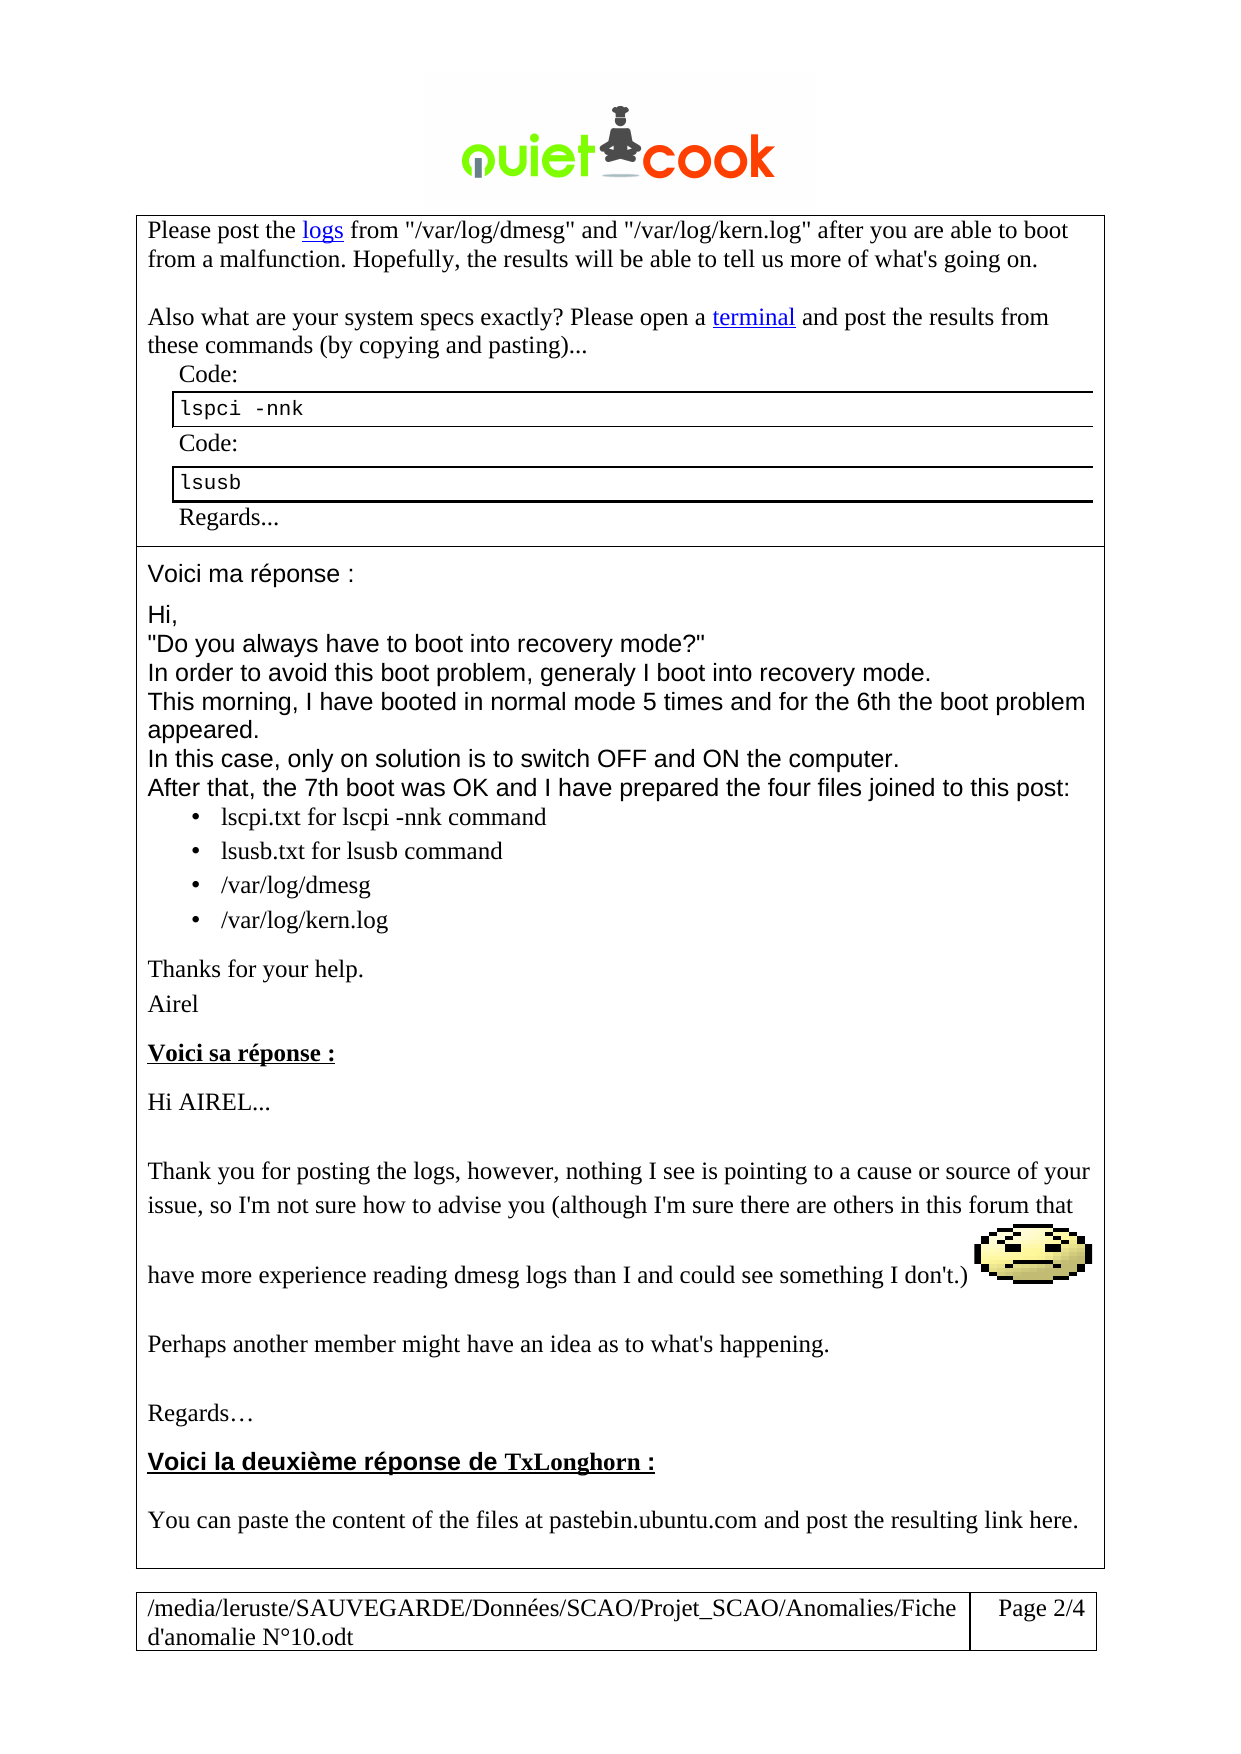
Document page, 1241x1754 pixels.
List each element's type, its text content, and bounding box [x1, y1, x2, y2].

table_cell Please post the logs from "/var/log/dmesg" and "/var/log/kern.log" after you are able to boot from a malfunction. Hopefully, the results will be able to tell us more of what's going on. Also what are your system specs exactly? Please open a terminal and post the results from these commands (by copying and pasting)... Code: lspci -nnk Code: lsusb Regards... [137, 216, 1104, 546]
picture [424, 73, 816, 215]
table_cell Voici ma réponse : Hi, "Do you always have to boot into recovery mode?" In order to avoid this boot problem, generaly I boot into recovery mode. This morning, I have booted in normal mode 5 times and for the 6th the boot problem appeared. In this case, only on solution is to switch OFF and ON the computer. After that, the 7th boot was OK and I have prepared the four files joined to this post: lscpi.txt for lscpi -nnk command lsusb.txt for lsusb command /var/log/dmesg /var/log/kern.log Thanks for your help. Airel Voici sa réponse : Hi AIREL... Thank you for posting the logs, however, nothing I see is pointing to a cause or source of your issue, so I'm not sure how to advise you (although I'm sure there are others in this forum that have more experience reading dmesg logs than I and could see something I don't.) Perhaps another member might have an idea as to what's happening. Regards… Voici la deuxième réponse de TxLonghorn : You can paste the content of the files at pastebin.ubuntu.com and post the resulting link here. [137, 547, 1104, 1568]
picture [974, 1224, 1093, 1284]
